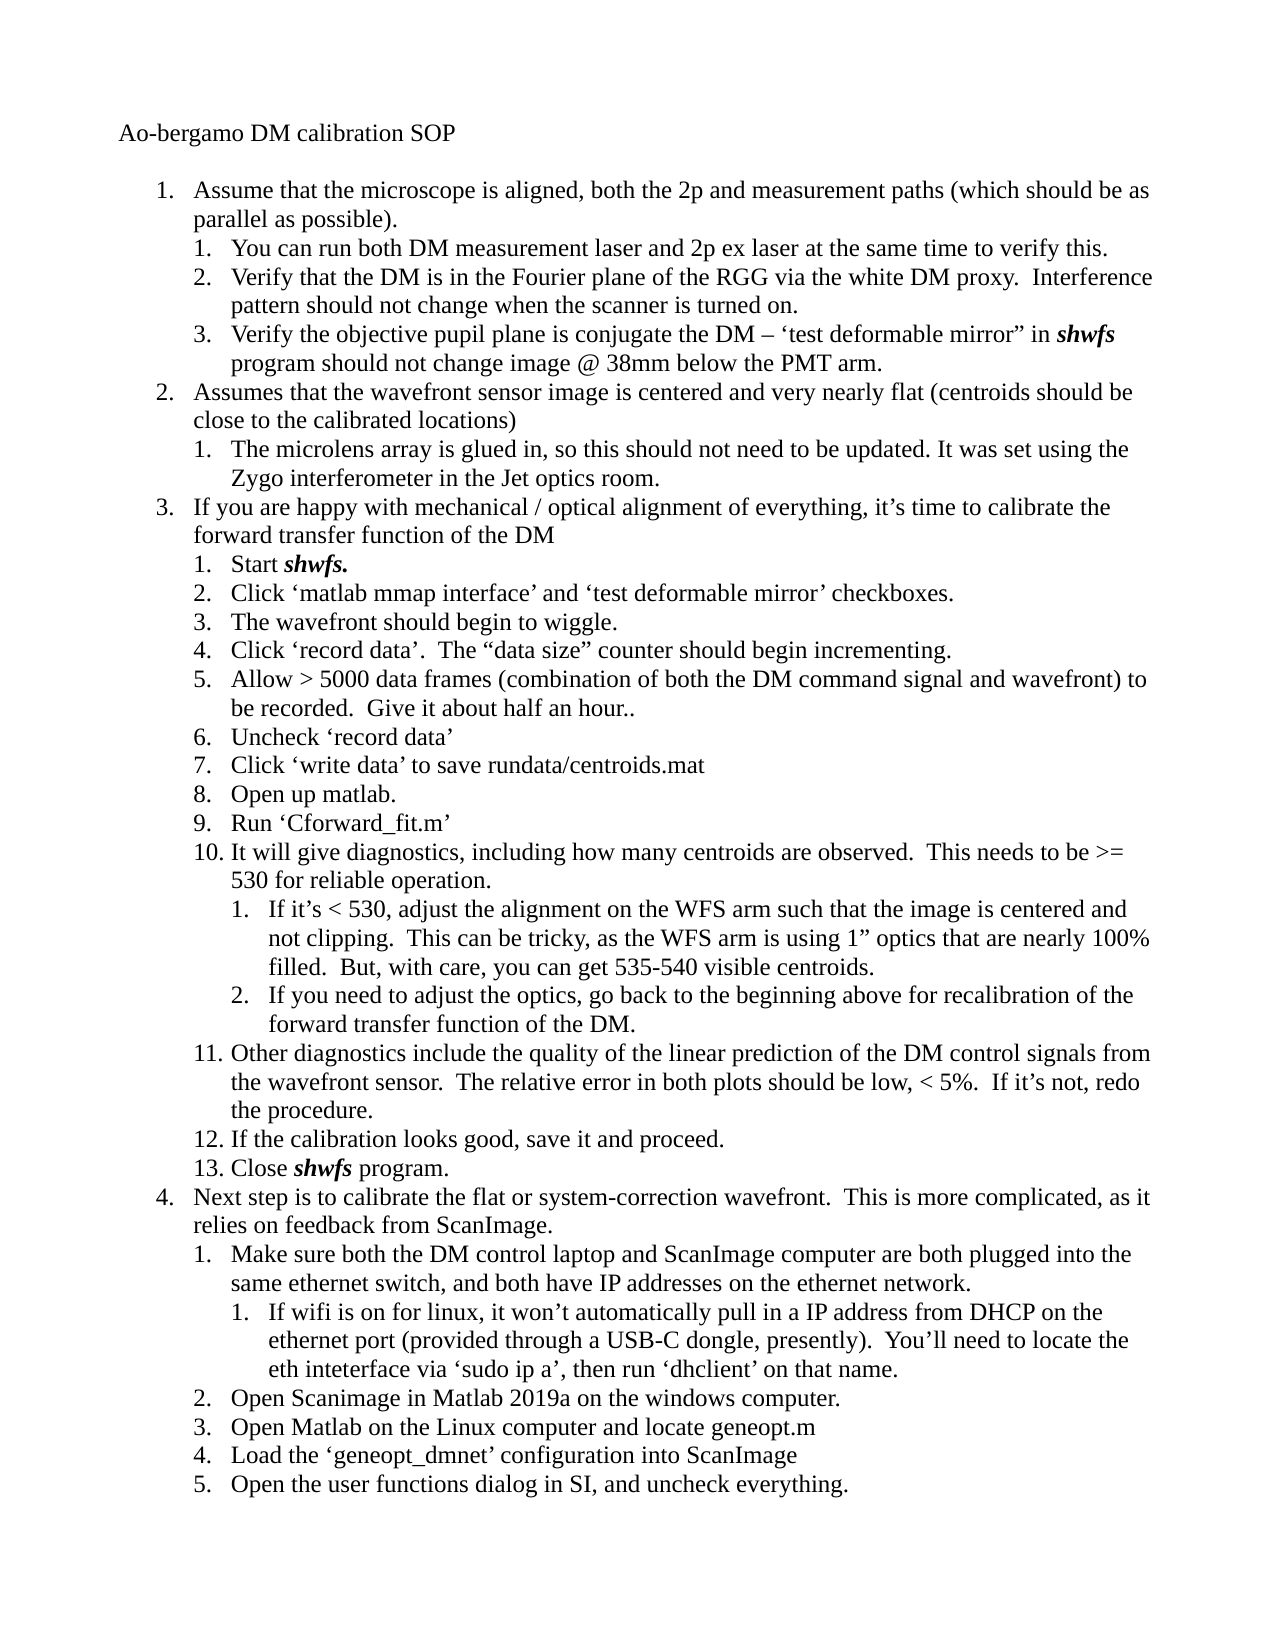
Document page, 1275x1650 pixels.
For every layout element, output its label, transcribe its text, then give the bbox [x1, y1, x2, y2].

list The microlens array is glued in, so this should not need to be updated. It was set using the Zygo interferometer in the Jet optics room. [193, 434, 1157, 492]
list Close shwfs program. [193, 1153, 1157, 1182]
list If you are happy with mechanical / optical alignment of everything, it’s time to calibrate the forward transfer function of the DM [156, 492, 1157, 549]
list Open Scanimage in Matlab 2019a on the windows computer. [193, 1383, 1157, 1412]
list You can run both DM measurement laser and 2p ex laser at the same time to verify this. [193, 233, 1157, 262]
list If you need to adjust the optics, go back to the beginning above for recalibration of the forward transfer function of the DM. [231, 981, 1157, 1038]
list Open up matlab. [193, 779, 1157, 808]
list Verify the objective pupil plane is conjugate the DM – ‘test deformable mirror” in shwfs program should not change image @ 38mm below the PMT arm. [193, 319, 1157, 377]
list Uncheck ‘record data’ [193, 722, 1157, 751]
list Open the user functions dialog in SI, and uncheck everything. [193, 1469, 1157, 1498]
list Click ‘matlab mmap interface’ and ‘test deformable mirror’ checkboxes. [193, 578, 1157, 607]
list Next step is to calibrate the flat or system-correction wavefront. This is more complicated, as it relies on feedback from ScanImage. [156, 1182, 1157, 1239]
list If the calibration looks good, save it and proceed. [193, 1124, 1157, 1153]
list Start shwfs. [193, 549, 1157, 578]
list Allow > 5000 data frames (combination of both the DM command signal and wavefront) to be recorded. Give it about half an hour.. [193, 664, 1157, 722]
list If it’s < 530, adjust the alignment on the WFS arm such that the image is centered and not clipping. This can be tricky, as the WFS arm is using 1” optics that are nearly 100% filled. But, with care, you can get 535-540 visible centroids. [231, 894, 1157, 981]
list Load the ‘geneopt_dmnet’ configuration into ScanImage [193, 1441, 1157, 1469]
list Click ‘record data’. The “data size” counter should begin incrementing. [193, 636, 1157, 664]
list Assumes that the wavefront sensor image is centered and very nearly flat (centroids should be close to the calibrated locations) [156, 377, 1157, 434]
list Click ‘write data’ to save rundata/centroids.mat [193, 751, 1157, 779]
list If wifi is on for linux, it won’t automatically pull in a IP address from DHCP on the ethernet port (provided through a USB-C dongle, presently). You’ll need to locate the eth inteterface via ‘sudo ip a’, then run ‘dhclient’ on that name. [231, 1297, 1157, 1383]
list Run ‘Cforward_fit.m’ [193, 808, 1157, 837]
text Ao-bergamo DM calibration SOP [118, 118, 1157, 147]
list It will give diagnostics, including how many centroids are observed. This needs to be >= 530 for reliable operation. [193, 837, 1157, 894]
list Other diagnostics include the quality of the linear prediction of the DM control signals from the wavefront sensor. The relative error in both plots should be low, < 5%. If it’s not, redo the procedure. [193, 1038, 1157, 1124]
list Verify that the DM is in the Fourier plane of the RGG via the white DM proxy. Interference pattern should not change when the scanner is turned on. [193, 262, 1157, 319]
list Open Matlab on the Linux computer and locate geneopt.m [193, 1412, 1157, 1441]
list Make sure both the DM control laptop and ScanImage computer are both plugged into the same ethernet switch, and both have IP addresses on the ethernet network. [193, 1239, 1157, 1297]
list The wavefront should begin to wiggle. [193, 607, 1157, 636]
list Assume that the microscope is aligned, both the 2p and measurement paths (which should be as parallel as possible). [156, 176, 1157, 233]
